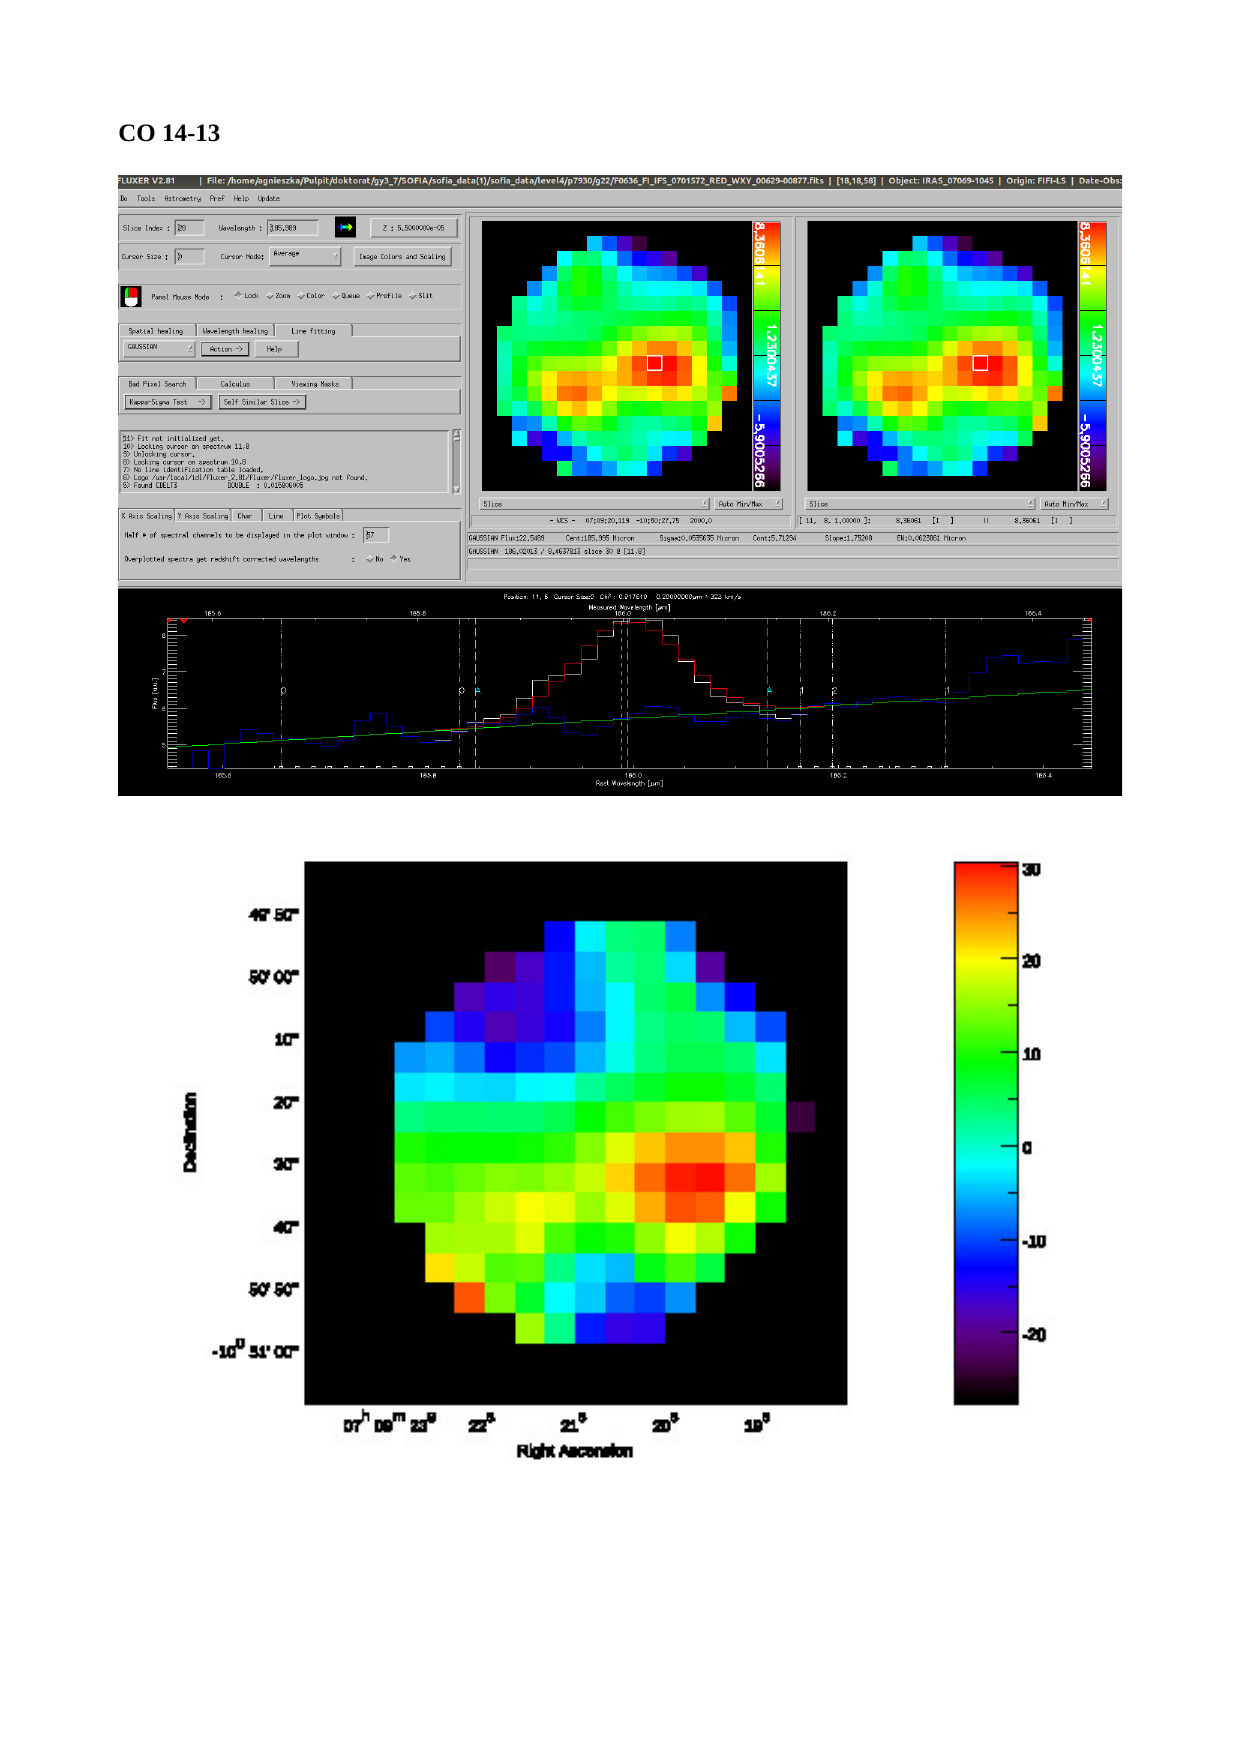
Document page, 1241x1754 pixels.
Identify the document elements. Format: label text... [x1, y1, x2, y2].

picture [118, 175, 1123, 796]
picture [146, 824, 1094, 1485]
text CO 14-13 [118, 118, 1122, 147]
